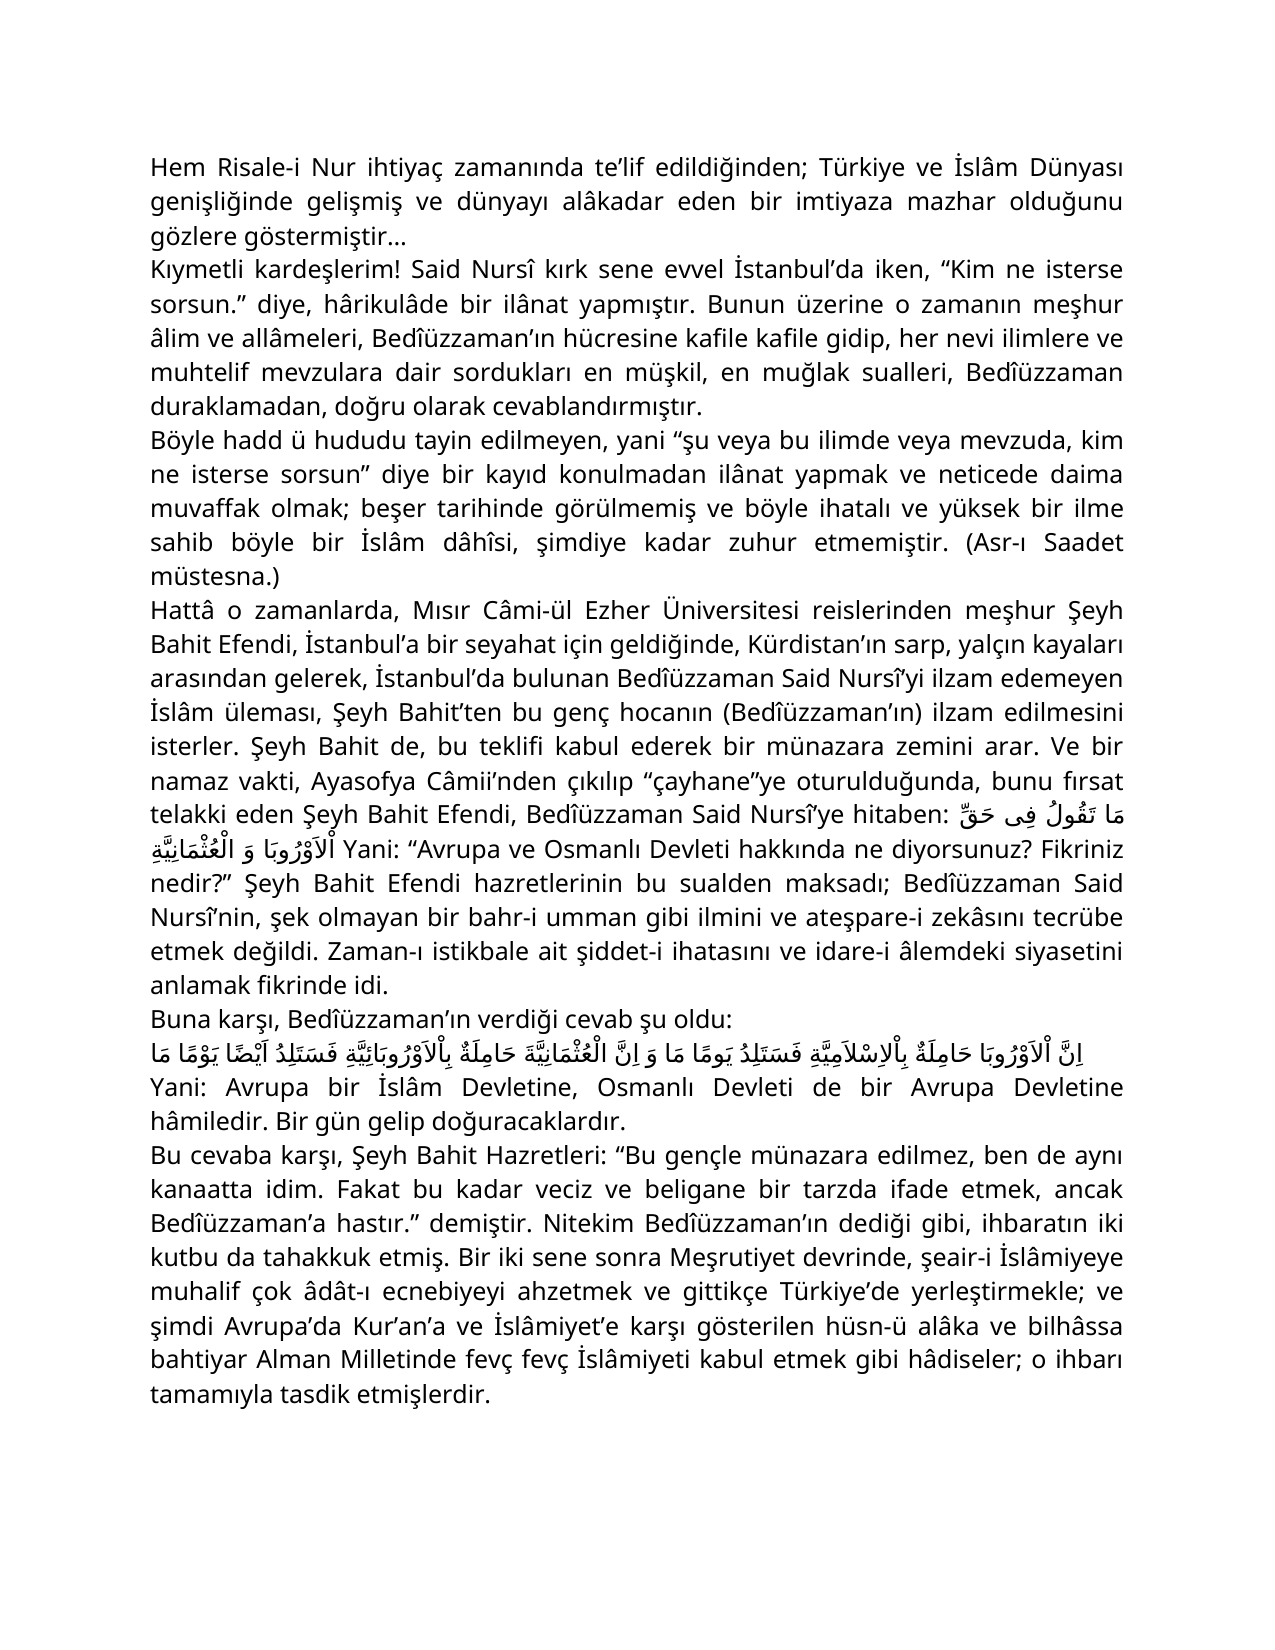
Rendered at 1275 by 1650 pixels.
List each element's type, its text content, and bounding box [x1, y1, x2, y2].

text Hattâ o zamanlarda, Mısır Câmi-ül Ezher Üniversitesi reislerinden meşhur Şeyh Bahit Efendi, İstanbul’a bir seyahat için geldiğinde, Kürdistan’ın sarp, yalçın kayaları arasından gelerek, İstanbul’da bulunan Bedîüzzaman Said Nursî’yi ilzam edemeyen İslâm üleması, Şeyh Bahit’ten bu genç hocanın (Bedîüzzaman’ın) ilzam edilmesini isterler. Şeyh Bahit de, bu teklifi kabul ederek bir münazara zemini arar. Ve bir namaz vakti, Ayasofya Câmii’nden çıkılıp “çayhane”ye oturulduğunda, bunu fırsat telakki eden Şeyh Bahit Efendi, Bedîüzzaman Said Nursî’ye hitaben: مَا تَقُولُ فِى حَقِّ اْلاَوْرُوبَا وَ الْعُثْمَانِيَّةِ Yani: “Avrupa ve Osmanlı Devleti hakkında ne diyorsunuz? Fikriniz nedir?” Şeyh Bahit Efendi hazretlerinin bu sualden maksadı; Bedîüzzaman Said Nursî’nin, şek olmayan bir bahr-i umman gibi ilmini ve ateşpare-i zekâsını tecrübe etmek değildi. Zaman-ı istikbale ait şiddet-i ihatasını ve idare-i âlemdeki siyasetini anlamak fikrinde idi. [150, 593, 1125, 1002]
text Buna karşı, Bedîüzzaman’ın verdiği cevab şu oldu: [150, 1002, 1125, 1036]
text Kıymetli kardeşlerim! Said Nursî kırk sene evvel İstanbul’da iken, “Kim ne isterse sorsun.” diye, hârikulâde bir ilânat yapmıştır. Bunun üzerine o zamanın meşhur âlim ve allâmeleri, Bedîüzzaman’ın hücresine kafile kafile gidip, her nevi ilimlere ve muhtelif mevzulara dair sordukları en müşkil, en muğlak sualleri, Bedîüzzaman duraklamadan, doğru olarak cevablandırmıştır. [150, 252, 1125, 422]
text Yani: Avrupa bir İslâm Devletine, Osmanlı Devleti de bir Avrupa Devletine hâmiledir. Bir gün gelip doğuracaklardır. [150, 1070, 1125, 1138]
text Böyle hadd ü hududu tayin edilmeyen, yani “şu veya bu ilimde veya mevzuda, kim ne isterse sorsun” diye bir kayıd konulmadan ilânat yapmak ve neticede daima muvaffak olmak; beşer tarihinde görülmemiş ve böyle ihatalı ve yüksek bir ilme sahib böyle bir İslâm dâhîsi, şimdiye kadar zuhur etmemiştir. (Asr-ı Saadet müstesna.) [150, 422, 1125, 593]
text Hem Risale-i Nur ihtiyaç zamanında te’lif edildiğinden; Türkiye ve İslâm Dünyası genişliğinde gelişmiş ve dünyayı alâkadar eden bir imtiyaza mazhar olduğunu gözlere göstermiştir… [150, 150, 1125, 252]
text Bu cevaba karşı, Şeyh Bahit Hazretleri: “Bu gençle münazara edilmez, ben de aynı kanaatta idim. Fakat bu kadar veciz ve beligane bir tarzda ifade etmek, ancak Bedîüzzaman’a hastır.” demiştir. Nitekim Bedîüzzaman’ın dediği gibi, ihbaratın iki kutbu da tahakkuk etmiş. Bir iki sene sonra Meşrutiyet devrinde, şeair-i İslâmiyeye muhalif çok âdât-ı ecnebiyeyi ahzetmek ve gittikçe Türkiye’de yerleştirmekle; ve şimdi Avrupa’da Kur’an’a ve İslâmiyet’e karşı gösterilen hüsn-ü alâka ve bilhâssa bahtiyar Alman Milletinde fevç fevç İslâmiyeti kabul etmek gibi hâdiseler; o ihbarı tamamıyla tasdik etmişlerdir. [150, 1138, 1125, 1410]
text اِنَّ اْلاَوْرُوبَا حَامِلَةٌ بِاْلاِسْلاَمِيَّةِ فَسَتَلِدُ يَومًا مَا وَ اِنَّ الْعُثْمَانِيَّةَ حَامِلَةٌ بِاْلاَوْرُوبَائِيَّةِ فَسَتَلِدُ اَيْضًا يَوْمًا مَا [150, 1036, 1125, 1070]
